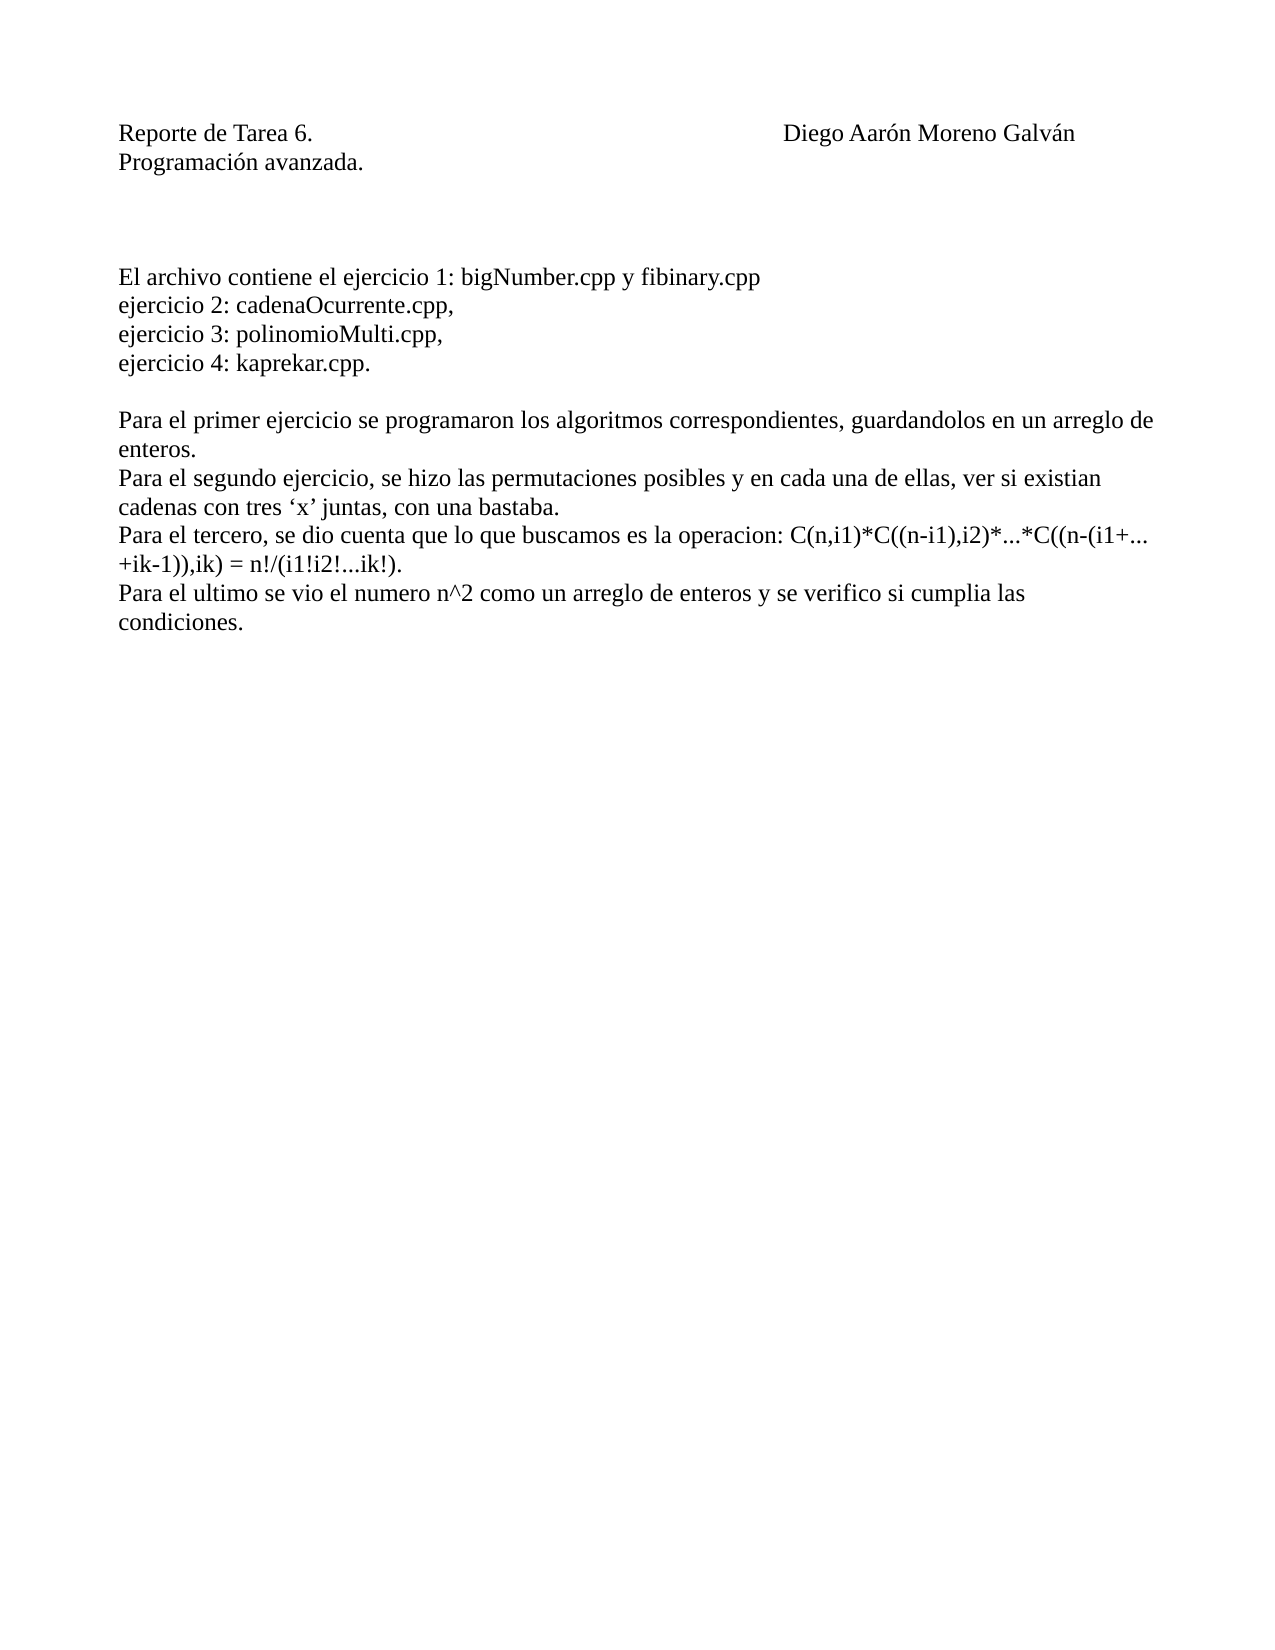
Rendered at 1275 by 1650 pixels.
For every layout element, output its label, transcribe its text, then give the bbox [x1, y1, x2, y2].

text Para el segundo ejercicio, se hizo las permutaciones posibles y en cada una de ellas, ver si existian cadenas con tres ‘x’ juntas, con una bastaba. [118, 463, 1157, 521]
text ejercicio 2: cadenaOcurrente.cpp, [118, 291, 1157, 319]
text Para el primer ejercicio se programaron los algoritmos correspondientes, guardandolos en un arreglo de enteros. [118, 406, 1157, 463]
text Reporte de Tarea 6. Diego Aarón Moreno Galván [118, 118, 1157, 147]
text ejercicio 3: polinomioMulti.cpp, [118, 319, 1157, 348]
text Programación avanzada. [118, 147, 1157, 176]
text Para el tercero, se dio cuenta que lo que buscamos es la operacion: C(n,i1)*C((n-i1),i2)*...*C((n-(i1+...+ik-1)),ik) = n!/(i1!i2!...ik!). [118, 521, 1157, 578]
text El archivo contiene el ejercicio 1: bigNumber.cpp y fibinary.cpp [118, 262, 1157, 291]
text Para el ultimo se vio el numero n^2 como un arreglo de enteros y se verifico si cumplia las condiciones. [118, 578, 1157, 636]
text ejercicio 4: kaprekar.cpp. [118, 348, 1157, 377]
